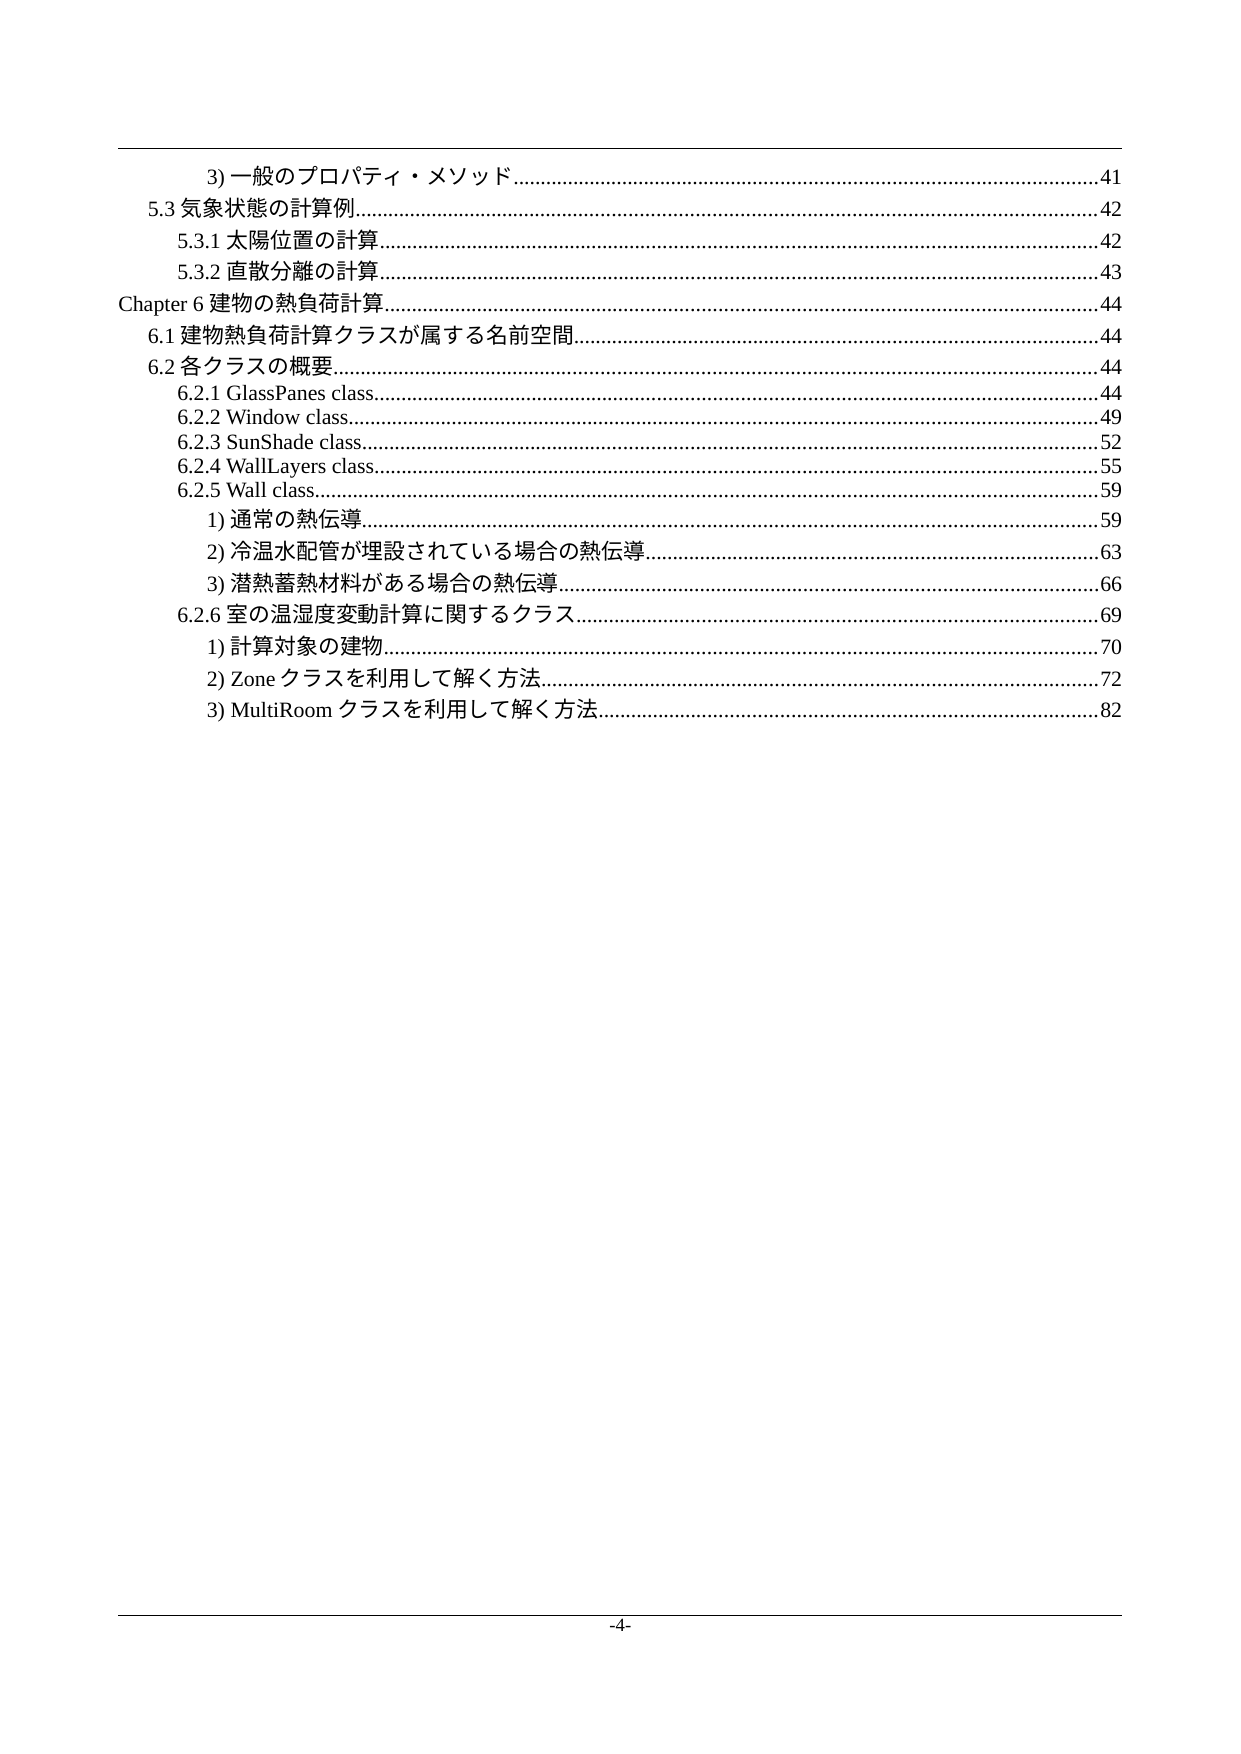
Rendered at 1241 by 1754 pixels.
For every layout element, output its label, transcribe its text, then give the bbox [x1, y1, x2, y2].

text 2) Zoneクラスを利用して解く方法 72 [207, 661, 1122, 692]
text 6.2.1 GlassPanes class 44 [177, 381, 1122, 405]
text 5.3.2 直散分離の計算 43 [177, 254, 1122, 286]
text 5.3.1 太陽位置の計算 42 [177, 223, 1122, 254]
text 6.2 各クラスの概要 44 [148, 349, 1122, 381]
text 6.2.5 Wall class 59 [177, 478, 1122, 502]
text 3) MultiRoomクラスを利用して解く方法 82 [207, 692, 1122, 724]
text 3) 一般のプロパティ・メソッド 41 [207, 159, 1122, 191]
text 2) 冷温水配管が埋設されている場合の熱伝導 63 [207, 534, 1122, 566]
text 6.2.6 室の温湿度変動計算に関するクラス 69 [177, 597, 1122, 629]
text 1) 通常の熱伝導 59 [207, 502, 1122, 534]
text 6.2.3 SunShade class 52 [177, 429, 1122, 454]
text 6.2.4 WallLayers class 55 [177, 454, 1122, 478]
text 5.3 気象状態の計算例 42 [148, 191, 1122, 223]
text Chapter 6 建物の熱負荷計算 44 [118, 286, 1122, 318]
text 3) 潜熱蓄熱材料がある場合の熱伝導 66 [207, 566, 1122, 597]
text 1) 計算対象の建物 70 [207, 629, 1122, 661]
text 6.1 建物熱負荷計算クラスが属する名前空間 44 [148, 318, 1122, 349]
text 6.2.2 Window class 49 [177, 405, 1122, 429]
